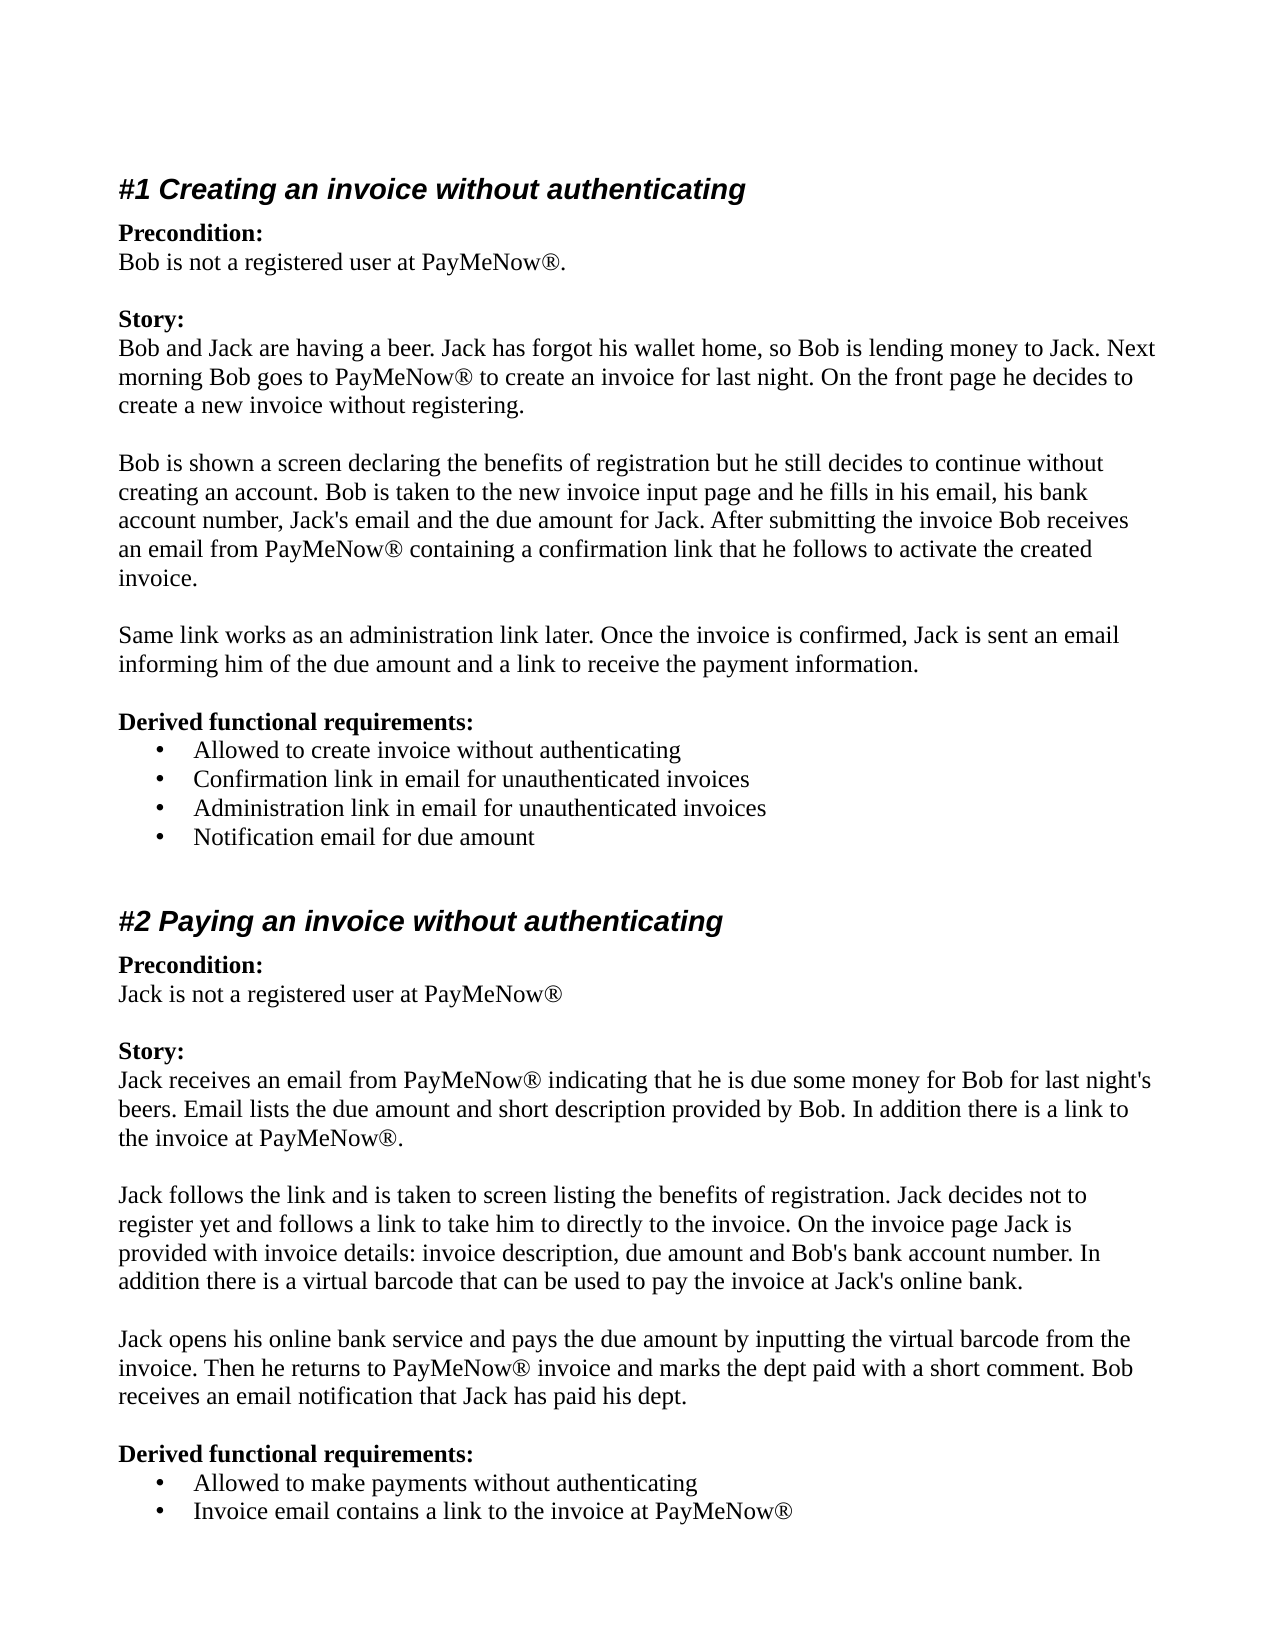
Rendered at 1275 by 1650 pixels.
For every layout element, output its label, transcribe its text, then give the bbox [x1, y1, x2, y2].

text Derived functional requirements: [118, 1439, 1157, 1468]
list Confirmation link in email for unauthenticated invoices [156, 764, 1157, 793]
text Derived functional requirements: [118, 707, 1157, 735]
text Jack opens his online bank service and pays the due amount by inputting the virtual barcode from the invoice. Then he returns to PayMeNow® invoice and marks the dept paid with a short comment. Bob receives an email notification that Jack has paid his dept. [118, 1324, 1157, 1410]
subtitle #2 Paying an invoice without authenticating [118, 904, 1157, 938]
text Jack is not a registered user at PayMeNow® [118, 979, 1157, 1008]
subtitle #1 Creating an invoice without authenticating [118, 172, 1157, 205]
text Bob and Jack are having a beer. Jack has forgot his wallet home, so Bob is lending money to Jack. Next morning Bob goes to PayMeNow® to create an invoice for last night. On the front page he decides to create a new invoice without registering. [118, 333, 1157, 419]
list Administration link in email for unauthenticated invoices [156, 793, 1157, 822]
list Allowed to create invoice without authenticating [156, 735, 1157, 764]
list Allowed to make payments without authenticating [156, 1468, 1157, 1496]
text Precondition: [118, 950, 1157, 979]
list Notification email for due amount [156, 822, 1157, 850]
text Story: [118, 1036, 1157, 1065]
text Same link works as an administration link later. Once the invoice is confirmed, Jack is sent an email informing him of the due amount and a link to receive the payment information. [118, 620, 1157, 678]
text Precondition: [118, 218, 1157, 247]
list Invoice email contains a link to the invoice at PayMeNow® [156, 1496, 1157, 1525]
text Jack receives an email from PayMeNow® indicating that he is due some money for Bob for last night's beers. Email lists the due amount and short description provided by Bob. In addition there is a link to the invoice at PayMeNow®. [118, 1065, 1157, 1151]
text Bob is shown a screen declaring the benefits of registration but he still decides to continue without creating an account. Bob is taken to the new invoice input page and he fills in his email, his bank account number, Jack's email and the due amount for Jack. After submitting the invoice Bob receives an email from PayMeNow® containing a confirmation link that he follows to activate the created invoice. [118, 448, 1157, 592]
text Jack follows the link and is taken to screen listing the benefits of registration. Jack decides not to register yet and follows a link to take him to directly to the invoice. On the invoice page Jack is provided with invoice details: invoice description, due amount and Bob's bank account number. In addition there is a virtual barcode that can be used to pay the invoice at Jack's online bank. [118, 1180, 1157, 1295]
text Bob is not a registered user at PayMeNow®. [118, 247, 1157, 275]
text Story: [118, 304, 1157, 333]
